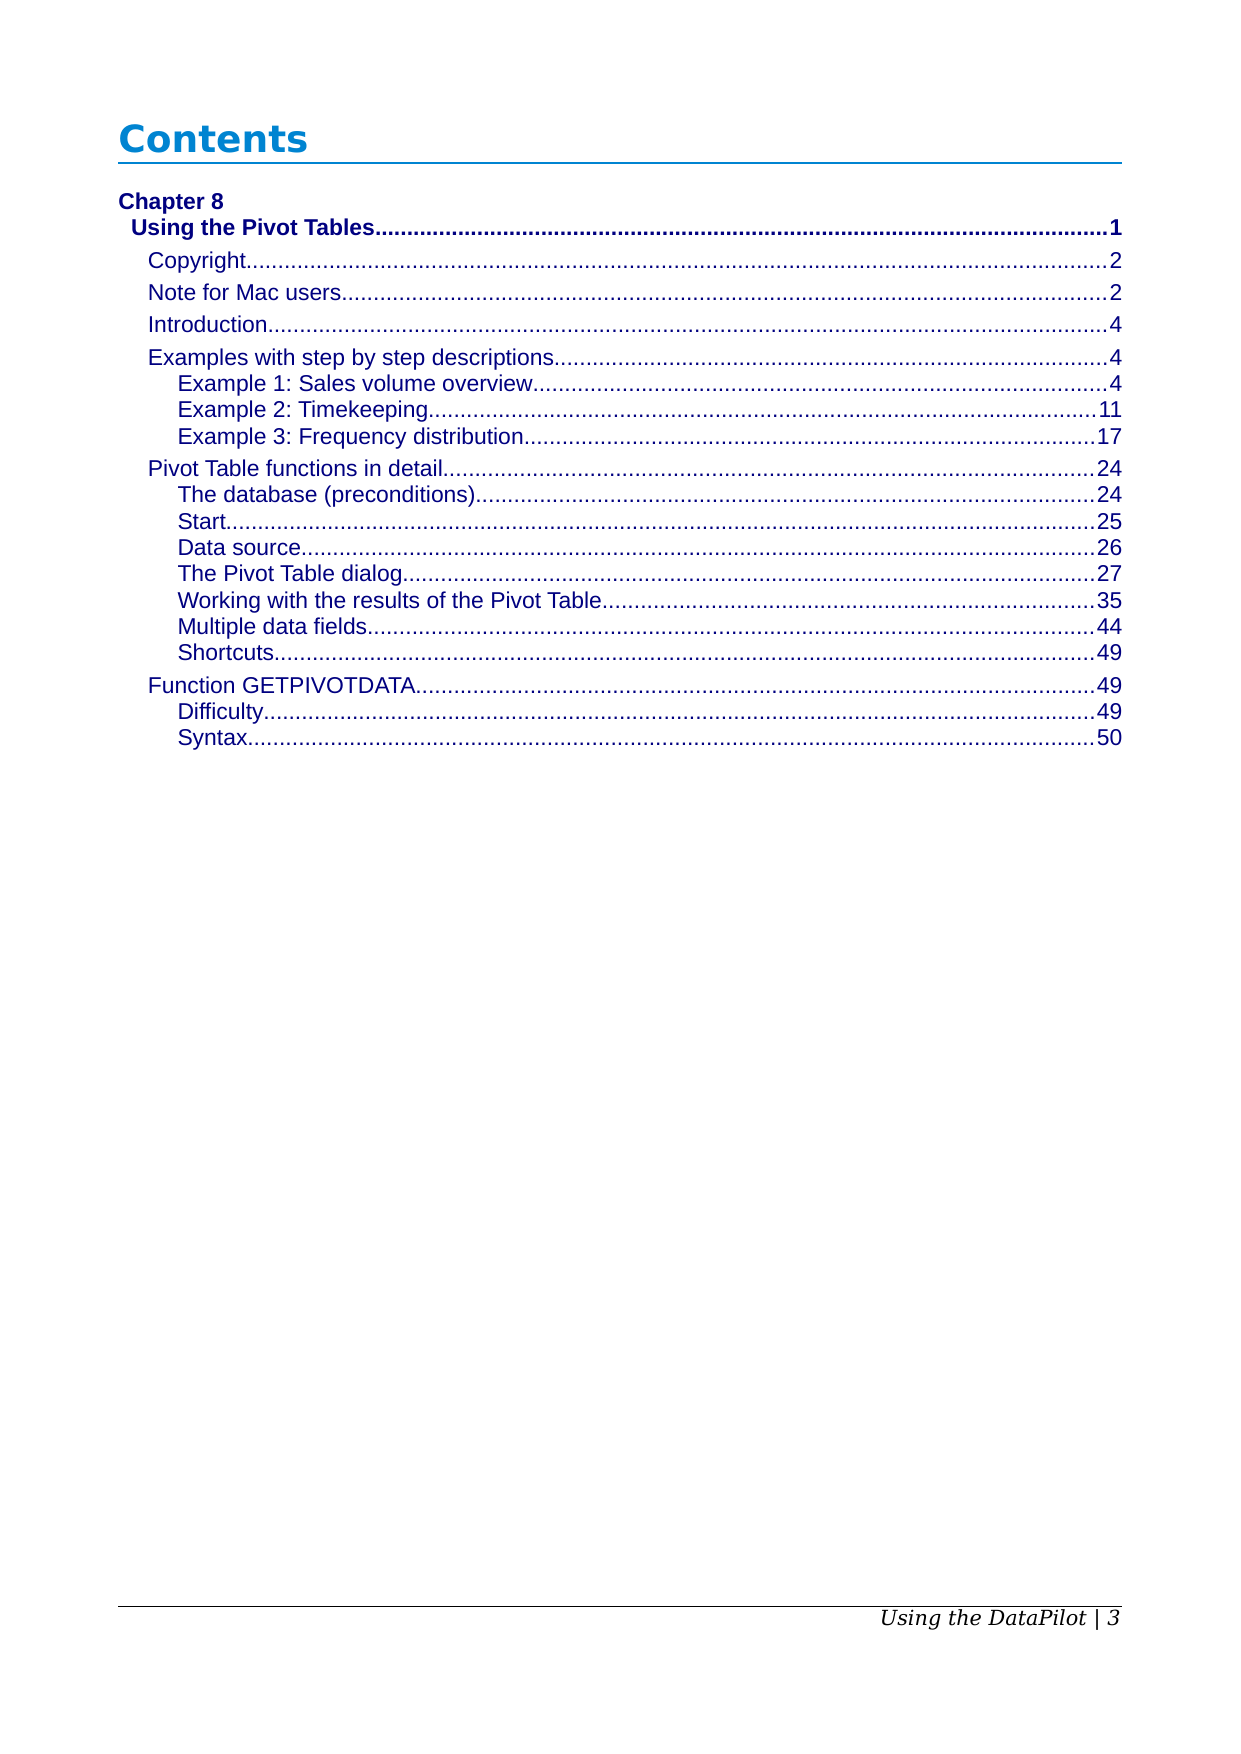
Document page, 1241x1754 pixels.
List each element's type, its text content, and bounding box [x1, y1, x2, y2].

text Working with the results of the Pivot Table 35 [177, 587, 1122, 613]
text Function GETPIVOTDATA 49 [148, 672, 1122, 698]
text Examples with step by step descriptions 4 [148, 343, 1122, 370]
text Multiple data fields 44 [177, 613, 1122, 639]
text Example 1: Sales volume overview 4 [177, 370, 1122, 396]
text Example 2: Timekeeping 11 [177, 396, 1122, 423]
text Contents [118, 118, 1122, 162]
text Introduction 4 [148, 311, 1122, 338]
text Example 3: Frequency distribution 17 [177, 423, 1122, 449]
text Pivot Table functions in detail 24 [148, 455, 1122, 481]
text Syntax 50 [177, 724, 1122, 751]
text Shortcuts 49 [177, 639, 1122, 666]
text The database (preconditions) 24 [177, 481, 1122, 508]
text Start 25 [177, 508, 1122, 534]
text Difficulty 49 [177, 698, 1122, 724]
text Note for Mac users 2 [148, 279, 1122, 305]
text Copyright 2 [148, 247, 1122, 273]
text The Pivot Table dialog 27 [177, 560, 1122, 587]
text Chapter 8 Using the Pivot Tables 1 [118, 188, 1122, 241]
text Data source 26 [177, 534, 1122, 560]
